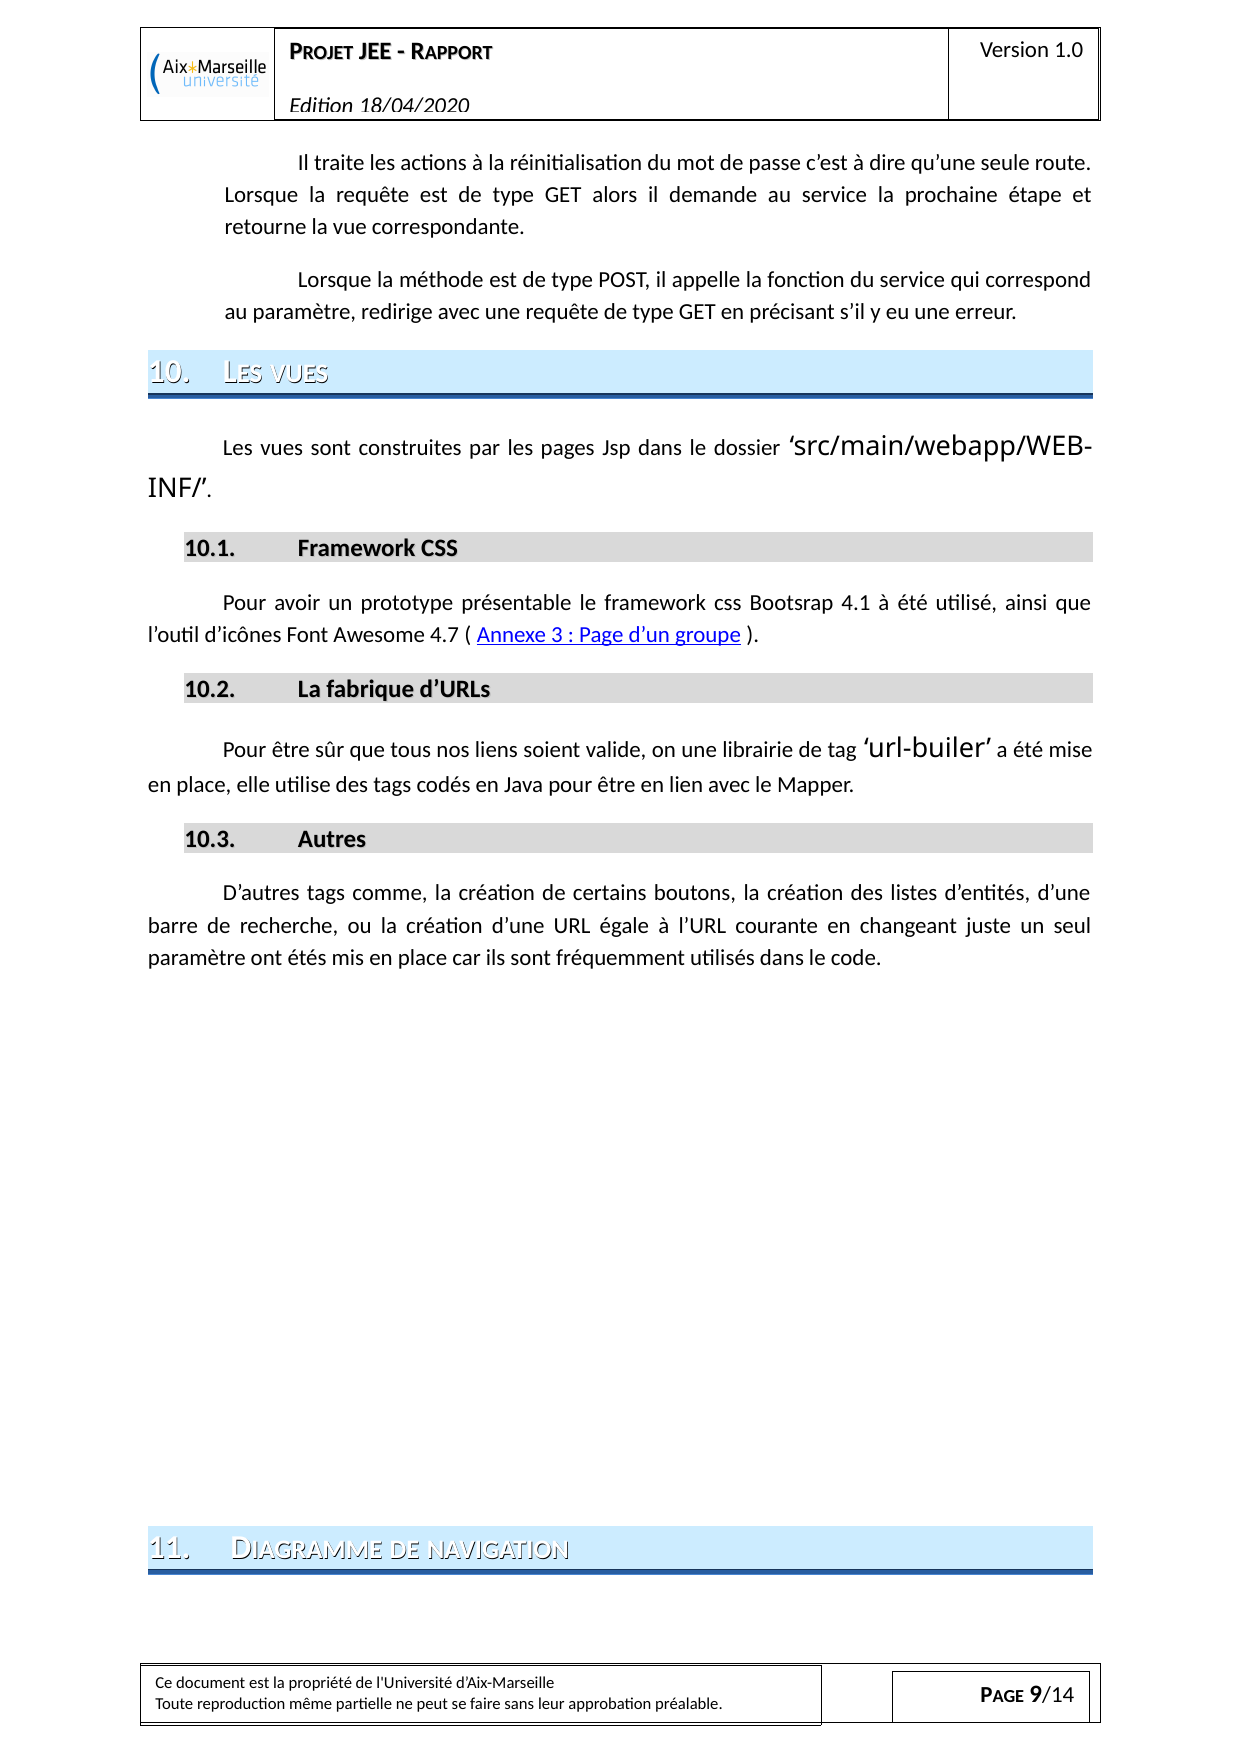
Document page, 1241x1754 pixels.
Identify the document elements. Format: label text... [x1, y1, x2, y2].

list Framework CSS [184, 532, 1093, 562]
text D’autres tags comme, la création de certains boutons, la création des listes d’entités, d’une barre de recherche, ou la création d’une URL égale à l’URL courante en changeant juste un seul paramètre ont étés mis en place car ils sont fréquemment utilisés dans le code. [148, 878, 1093, 971]
list Les vues [148, 350, 1093, 393]
text Les vues sont construites par les pages Jsp dans le dossier ‘src/main/webapp/WEB-INF/’. [148, 426, 1093, 505]
text Il traite les actions à la réinitialisation du mot de passe c’est à dire qu’une seule route. Lorsque la requête est de type GET alors il demande au service la prochaine étape et retourne la vue correspondante. [224, 148, 1093, 240]
list Diagramme de navigation [148, 1526, 1093, 1569]
picture [147, 52, 269, 97]
text Lorsque la méthode est de type POST, il appelle la fonction du service qui correspond au paramètre, redirige avec une requête de type GET en précisant s’il y eu une erreur. [224, 265, 1093, 325]
list La fabrique d’URLs [184, 673, 1093, 703]
list Autres [184, 823, 1093, 853]
text Pour avoir un prototype présentable le framework css Bootsrap 4.1 à été utilisé, ainsi que l’outil d’icônes Font Awesome 4.7 ( Annexe 3 : Page d’un groupe ). [148, 588, 1093, 648]
text Pour être sûr que tous nos liens soient valide, on une librairie de tag ‘url-builer’ a été mise en place, elle utilise des tags codés en Java pour être en lien avec le Mapper. [148, 729, 1093, 798]
